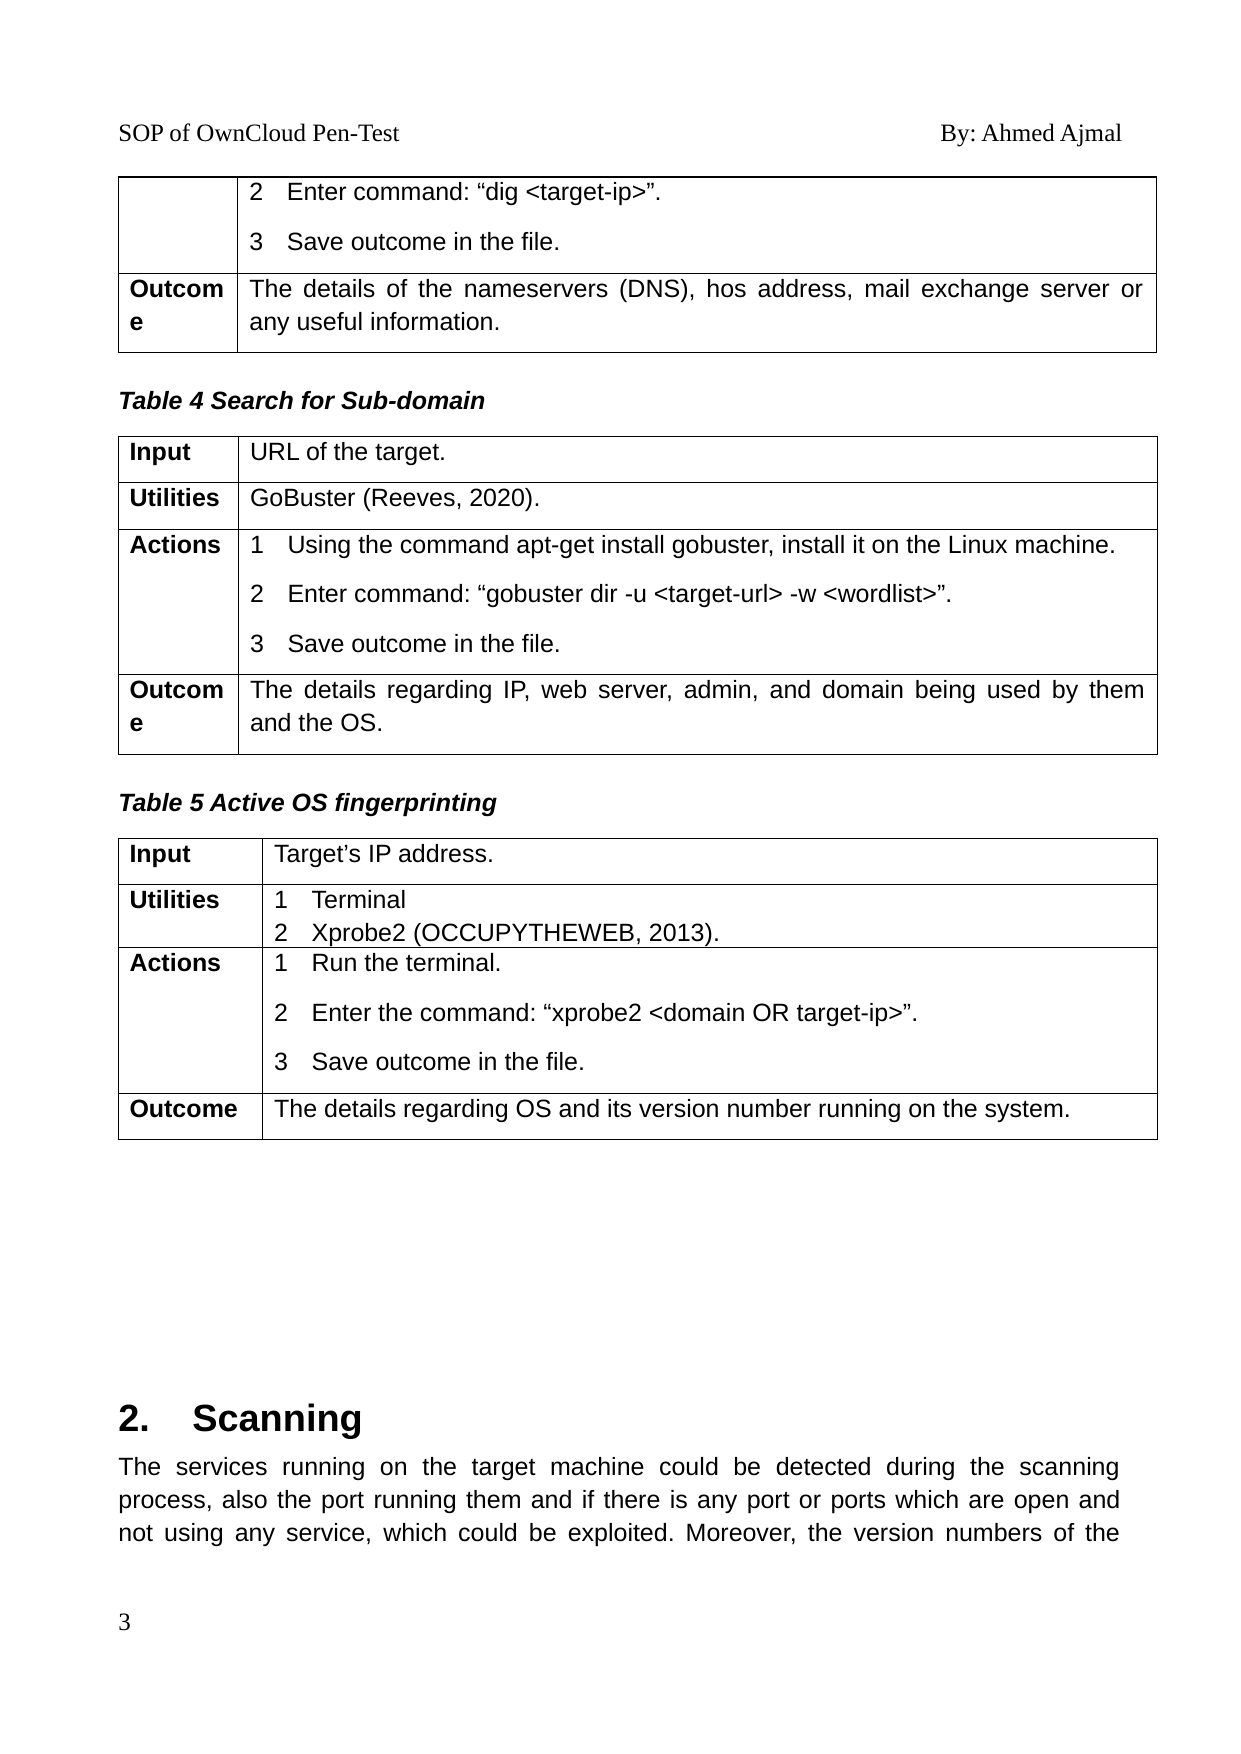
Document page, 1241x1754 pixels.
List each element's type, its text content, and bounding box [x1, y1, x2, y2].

table_cell Outcome [119, 274, 237, 352]
text The services running on the target machine could be detected during the scanning process, also the port running them and if there is any port or ports which are open and not using any service, which could be exploited. Moreover, the version numbers of the [118, 1452, 1122, 1547]
table_header URL of the target. [239, 437, 1157, 482]
table_header Target’s IP address. [263, 839, 1157, 884]
table_cell [119, 178, 237, 272]
table_cell GoBuster (Reeves, 2020). [239, 483, 1157, 528]
text Table 4 Search for Sub-domain [118, 386, 1122, 415]
table_cell Terminal Xprobe2 (OCCUPYTHEWEB, 2013). [263, 885, 1157, 947]
table_header Input [119, 437, 238, 482]
table_cell Run the terminal. Enter command: “dig <target-ip>”. Save outcome in the file. [238, 178, 1156, 272]
table_cell Run the terminal. Enter the command: “xprobe2 <domain OR target-ip>”. Save outcome in the file. [263, 948, 1157, 1093]
table_cell The details of the nameservers (DNS), hos address, mail exchange server or any useful information. [238, 274, 1156, 352]
table_cell Using the command apt-get install gobuster, install it on the Linux machine. Enter command: “gobuster dir -u <target-url> -w <wordlist>”. Save outcome in the file. [239, 530, 1157, 674]
table_cell The details regarding IP, web server, admin, and domain being used by them and the OS. [239, 675, 1157, 754]
table_cell Utilities [119, 483, 238, 528]
table_cell Actions [119, 948, 262, 1093]
table_cell Utilities [119, 885, 262, 947]
subtitle Scanning [118, 1396, 1122, 1440]
table_cell Outcome [119, 1094, 262, 1139]
text Table 5 Active OS fingerprinting [118, 788, 1122, 817]
table_header Input [119, 839, 262, 884]
table_cell Actions [119, 530, 238, 674]
table_cell Outcome [119, 675, 238, 754]
table_cell The details regarding OS and its version number running on the system. [263, 1094, 1157, 1139]
